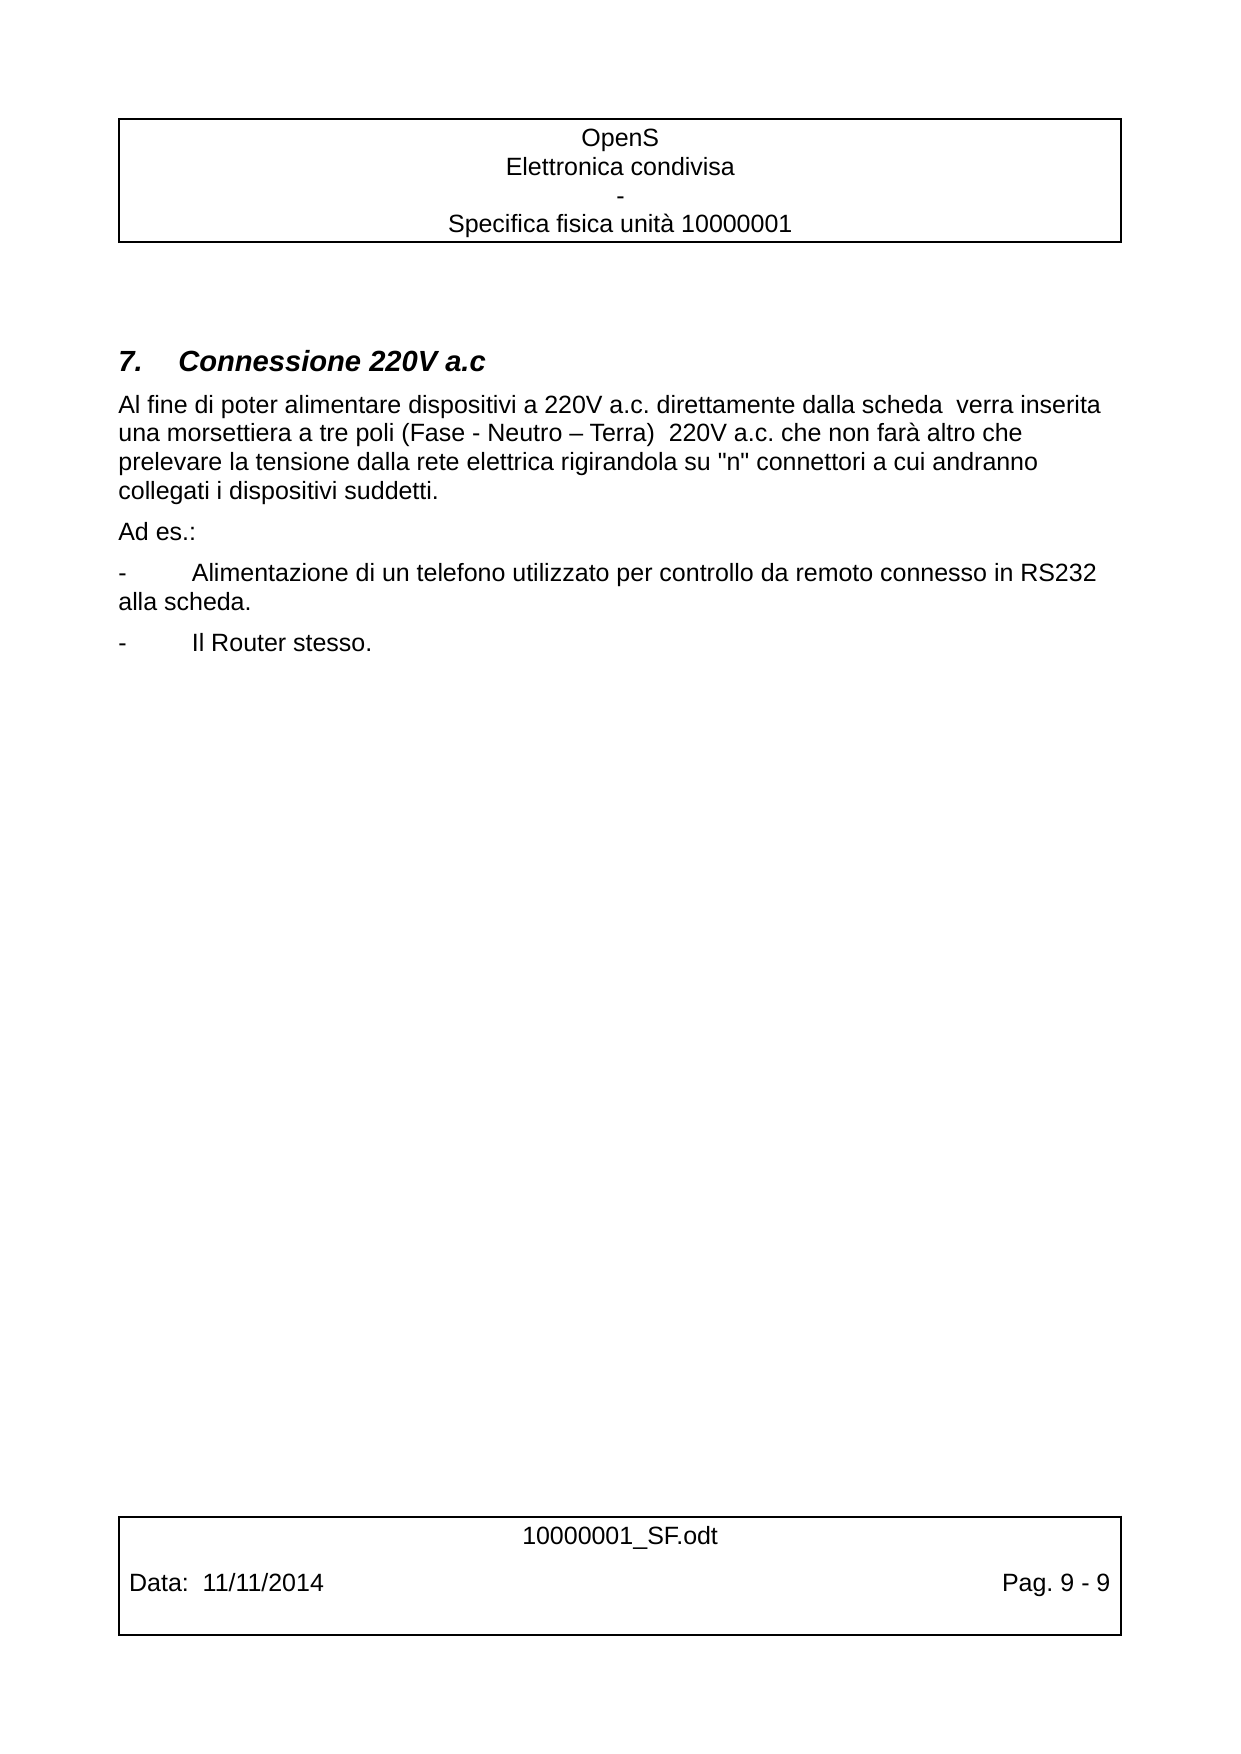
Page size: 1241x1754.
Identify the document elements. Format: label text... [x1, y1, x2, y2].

text Ad es.: [118, 517, 1122, 546]
text - Il Router stesso. [118, 628, 1121, 657]
subtitle Connessione 220V a.c [118, 344, 1122, 377]
text Al fine di poter alimentare dispositivi a 220V a.c. direttamente dalla scheda verra inserita una morsettiera a tre poli (Fase - Neutro – Terra) 220V a.c. che non farà altro che prelevare la tensione dalla rete elettrica rigirandola su "n" connettori a cui andranno collegati i dispositivi suddetti. [118, 390, 1122, 505]
text - Alimentazione di un telefono utilizzato per controllo da remoto connesso in RS232 alla scheda. [118, 558, 1122, 616]
